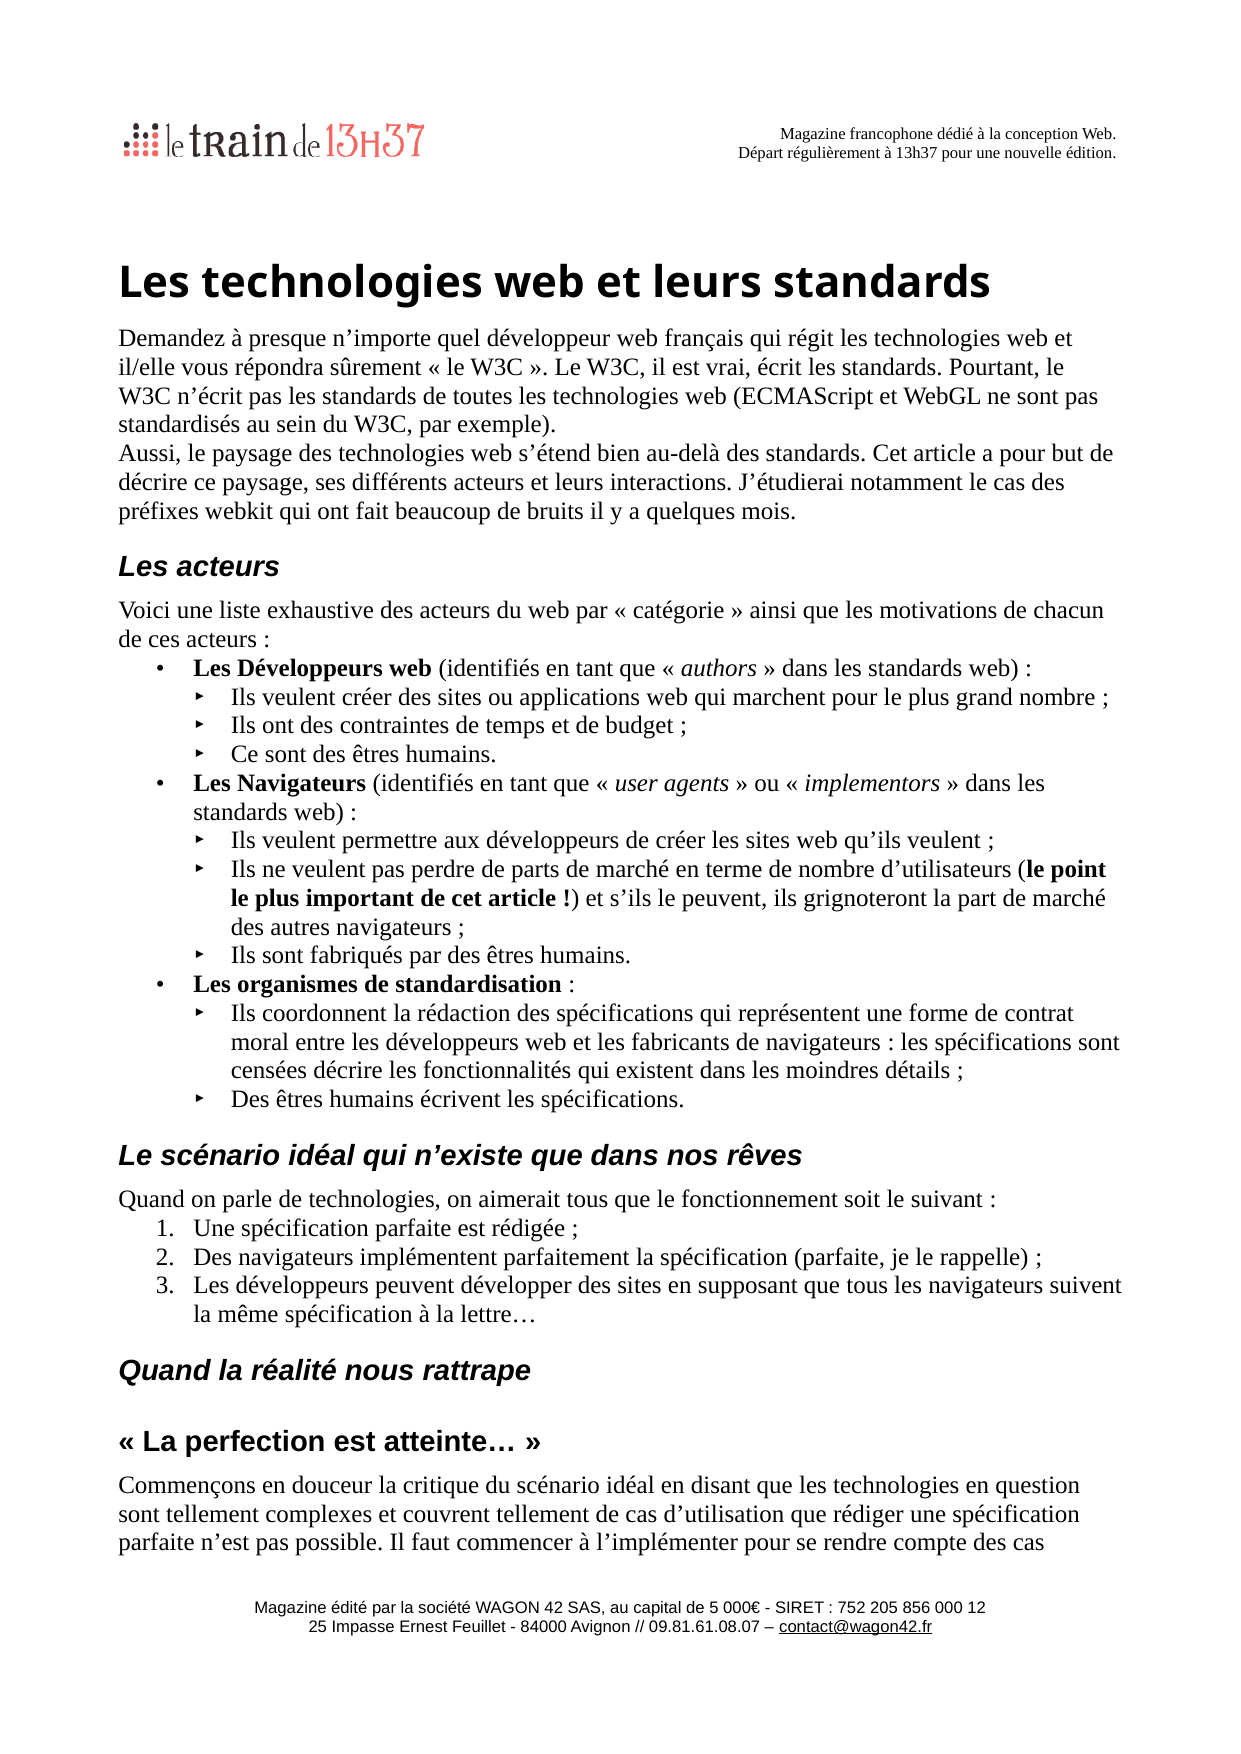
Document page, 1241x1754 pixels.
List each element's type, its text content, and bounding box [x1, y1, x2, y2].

list Ils veulent permettre aux développeurs de créer les sites web qu’ils veulent ; [193, 826, 1122, 854]
list Une spécification parfaite est rédigée ; [156, 1213, 1122, 1242]
list Des navigateurs implémentent parfaitement la spécification (parfaite, je le rappelle) ; [156, 1242, 1122, 1270]
text Quand on parle de technologies, on aimerait tous que le fonctionnement soit le suivant : [118, 1184, 1122, 1213]
subtitle « La perfection est atteinte… » [118, 1424, 1122, 1457]
list Ils veulent créer des sites ou applications web qui marchent pour le plus grand nombre ; [193, 682, 1122, 711]
list Ils ont des contraintes de temps et de budget ; [193, 711, 1122, 739]
list Ils sont fabriqués par des êtres humains. [193, 941, 1122, 969]
text Demandez à presque n’importe quel développeur web français qui régit les technologies web et il/elle vous répondra sûrement « le W3C ». Le W3C, il est vrai, écrit les standards. Pourtant, le W3C n’écrit pas les standards de toutes les technologies web (ECMAScript et WebGL ne sont pas standardisés au sein du W3C, par exemple). Aussi, le paysage des technologies web s’étend bien au-delà des standards. Cet article a pour but de décrire ce paysage, ses différents acteurs et leurs interactions. J’étudierai notamment le cas des préfixes webkit qui ont fait beaucoup de bruits il y a quelques mois. [118, 323, 1122, 524]
list Ils ne veulent pas perdre de parts de marché en terme de nombre d’utilisateurs (le point le plus important de cet article !) et s’ils le peuvent, ils grignoteront la part de marché des autres navigateurs ; [193, 854, 1122, 941]
text Commençons en douceur la critique du scénario idéal en disant que les technologies en question sont tellement complexes et couvrent tellement de cas d’utilisation que rédiger une spécification parfaite n’est pas possible. Il faut commencer à l’implémenter pour se rendre compte des cas [118, 1470, 1122, 1556]
picture [123, 123, 425, 157]
subtitle Quand la réalité nous rattrape [118, 1353, 1122, 1386]
subtitle Les acteurs [118, 549, 1122, 583]
text Voici une liste exhaustive des acteurs du web par « catégorie » ainsi que les motivations de chacun de ces acteurs : [118, 596, 1122, 653]
list Les développeurs peuvent développer des sites en supposant que tous les navigateurs suivent la même spécification à la lettre… [156, 1270, 1122, 1328]
list Ce sont des êtres humains. [193, 739, 1122, 768]
list Ils coordonnent la rédaction des spécifications qui représentent une forme de contrat moral entre les développeurs web et les fabricants de navigateurs : les spécifications sont censées décrire les fonctionnalités qui existent dans les moindres détails ; [193, 998, 1122, 1084]
list Des êtres humains écrivent les spécifications. [193, 1084, 1122, 1113]
list Les organismes de standardisation : [156, 969, 1122, 998]
list Les Navigateurs (identifiés en tant que « user agents » ou « implementors » dans les standards web) : [156, 768, 1122, 826]
subtitle Les technologies web et leurs standards [118, 251, 1122, 311]
list Les Développeurs web (identifiés en tant que « authors » dans les standards web) : [156, 653, 1122, 682]
subtitle Le scénario idéal qui n’existe que dans nos rêves [118, 1138, 1122, 1172]
